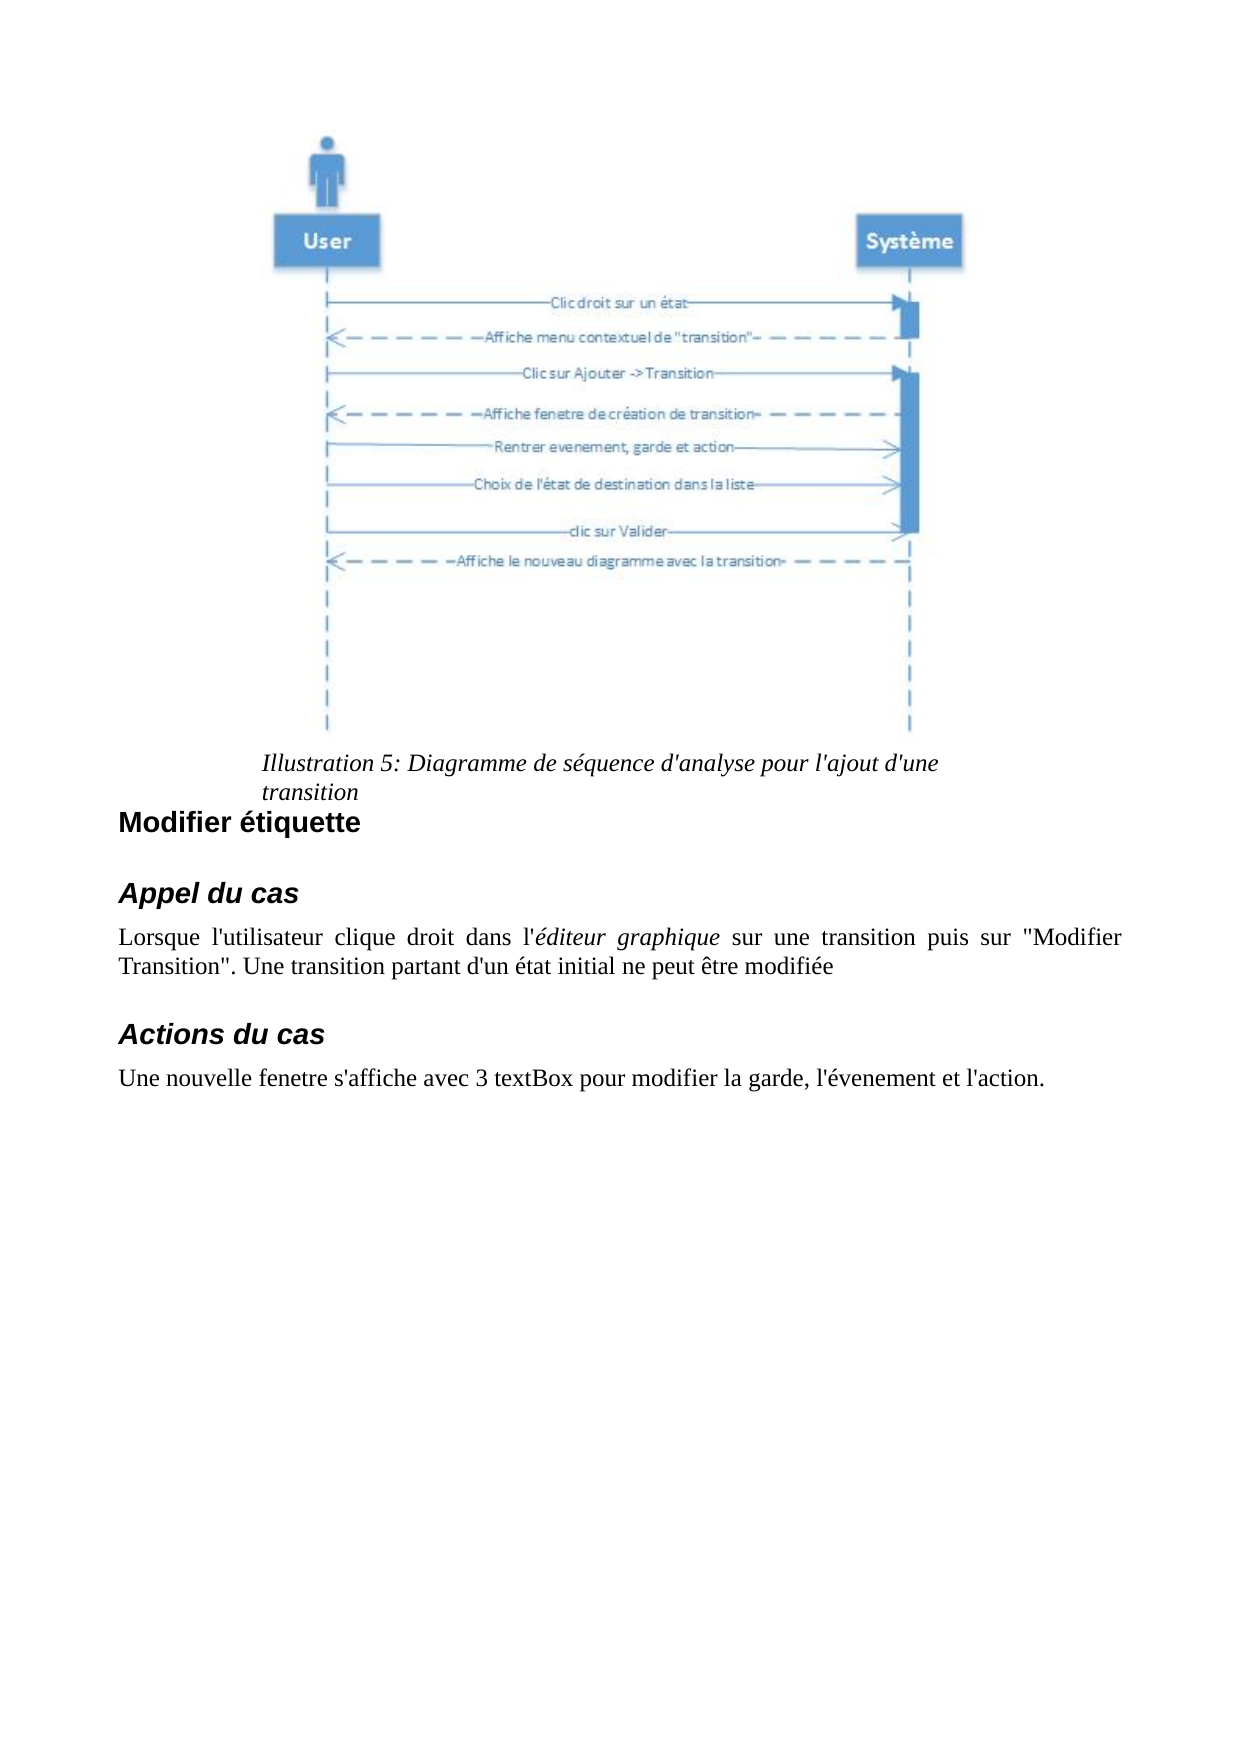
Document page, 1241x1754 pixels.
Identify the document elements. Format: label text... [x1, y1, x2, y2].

picture [261, 130, 979, 748]
subtitle Appel du cas [118, 876, 1122, 910]
text Lorsque l'utilisateur clique droit dans l'éditeur graphique sur une transition puis sur "Modifier Transition". Une transition partant d'un état initial ne peut être modifiée [118, 922, 1122, 980]
text Une nouvelle fenetre s'affiche avec 3 textBox pour modifier la garde, l'évenement et l'action. [118, 1063, 1122, 1092]
subtitle Modifier étiquette [118, 118, 1122, 839]
subtitle Actions du cas [118, 1017, 1122, 1051]
text Illustration 5: Diagramme de séquence d'analyse pour l'ajout d'une transition [262, 748, 979, 805]
